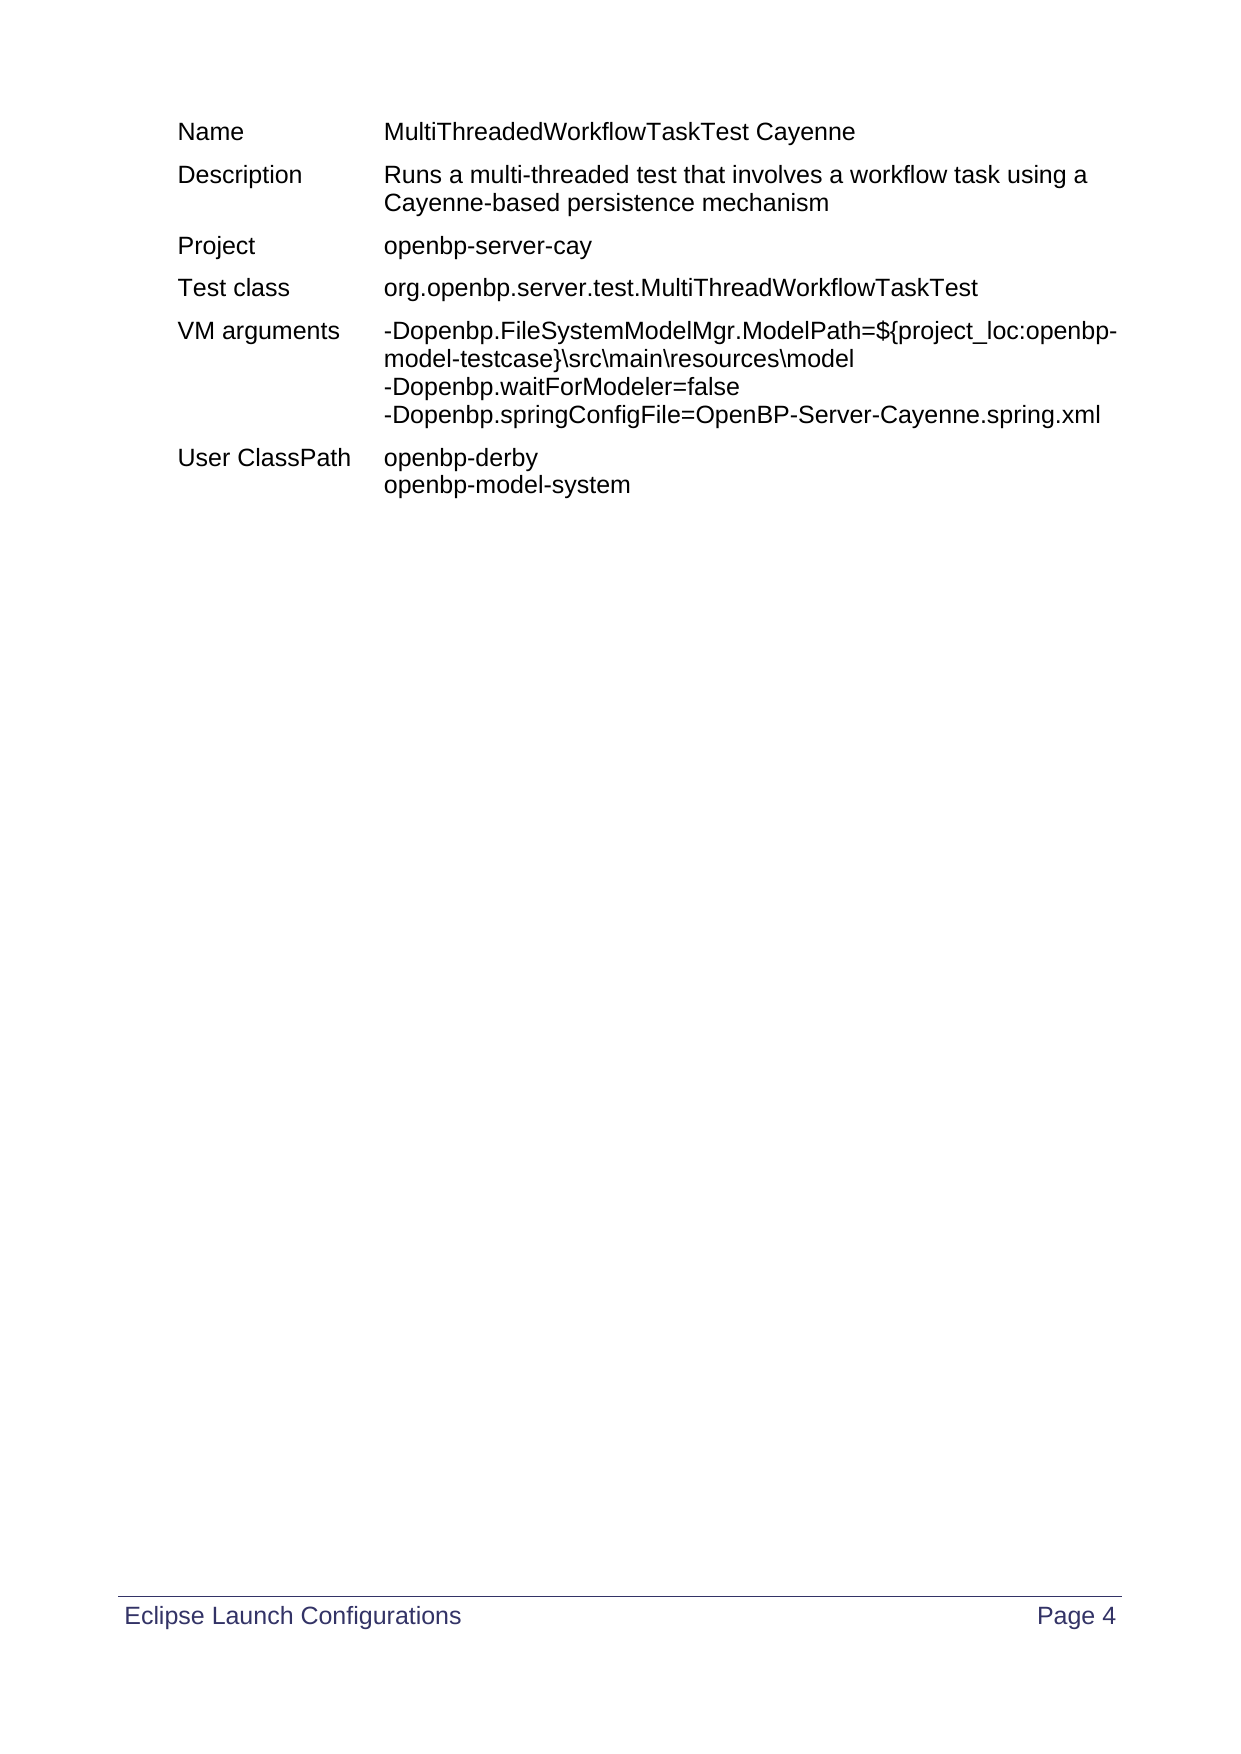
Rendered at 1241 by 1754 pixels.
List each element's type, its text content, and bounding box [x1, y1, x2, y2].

text User ClassPath openbp-derby openbp-model-system [177, 443, 1122, 499]
text VM arguments -Dopenbp.FileSystemModelMgr.ModelPath=${project_loc:openbp-model-testcase}\src\main\resources\model -Dopenbp.waitForModeler=false -Dopenbp.springConfigFile=OpenBP-Server-Cayenne.spring.xml [177, 317, 1122, 428]
text Project openbp-server-cay [177, 231, 1122, 259]
text Test class org.openbp.server.test.MultiThreadWorkflowTaskTest [177, 274, 1122, 302]
text Name MultiThreadedWorkflowTaskTest Cayenne [177, 118, 1122, 146]
text Description Runs a multi-threaded test that involves a workflow task using a Cayenne-based persistence mechanism [177, 161, 1122, 217]
